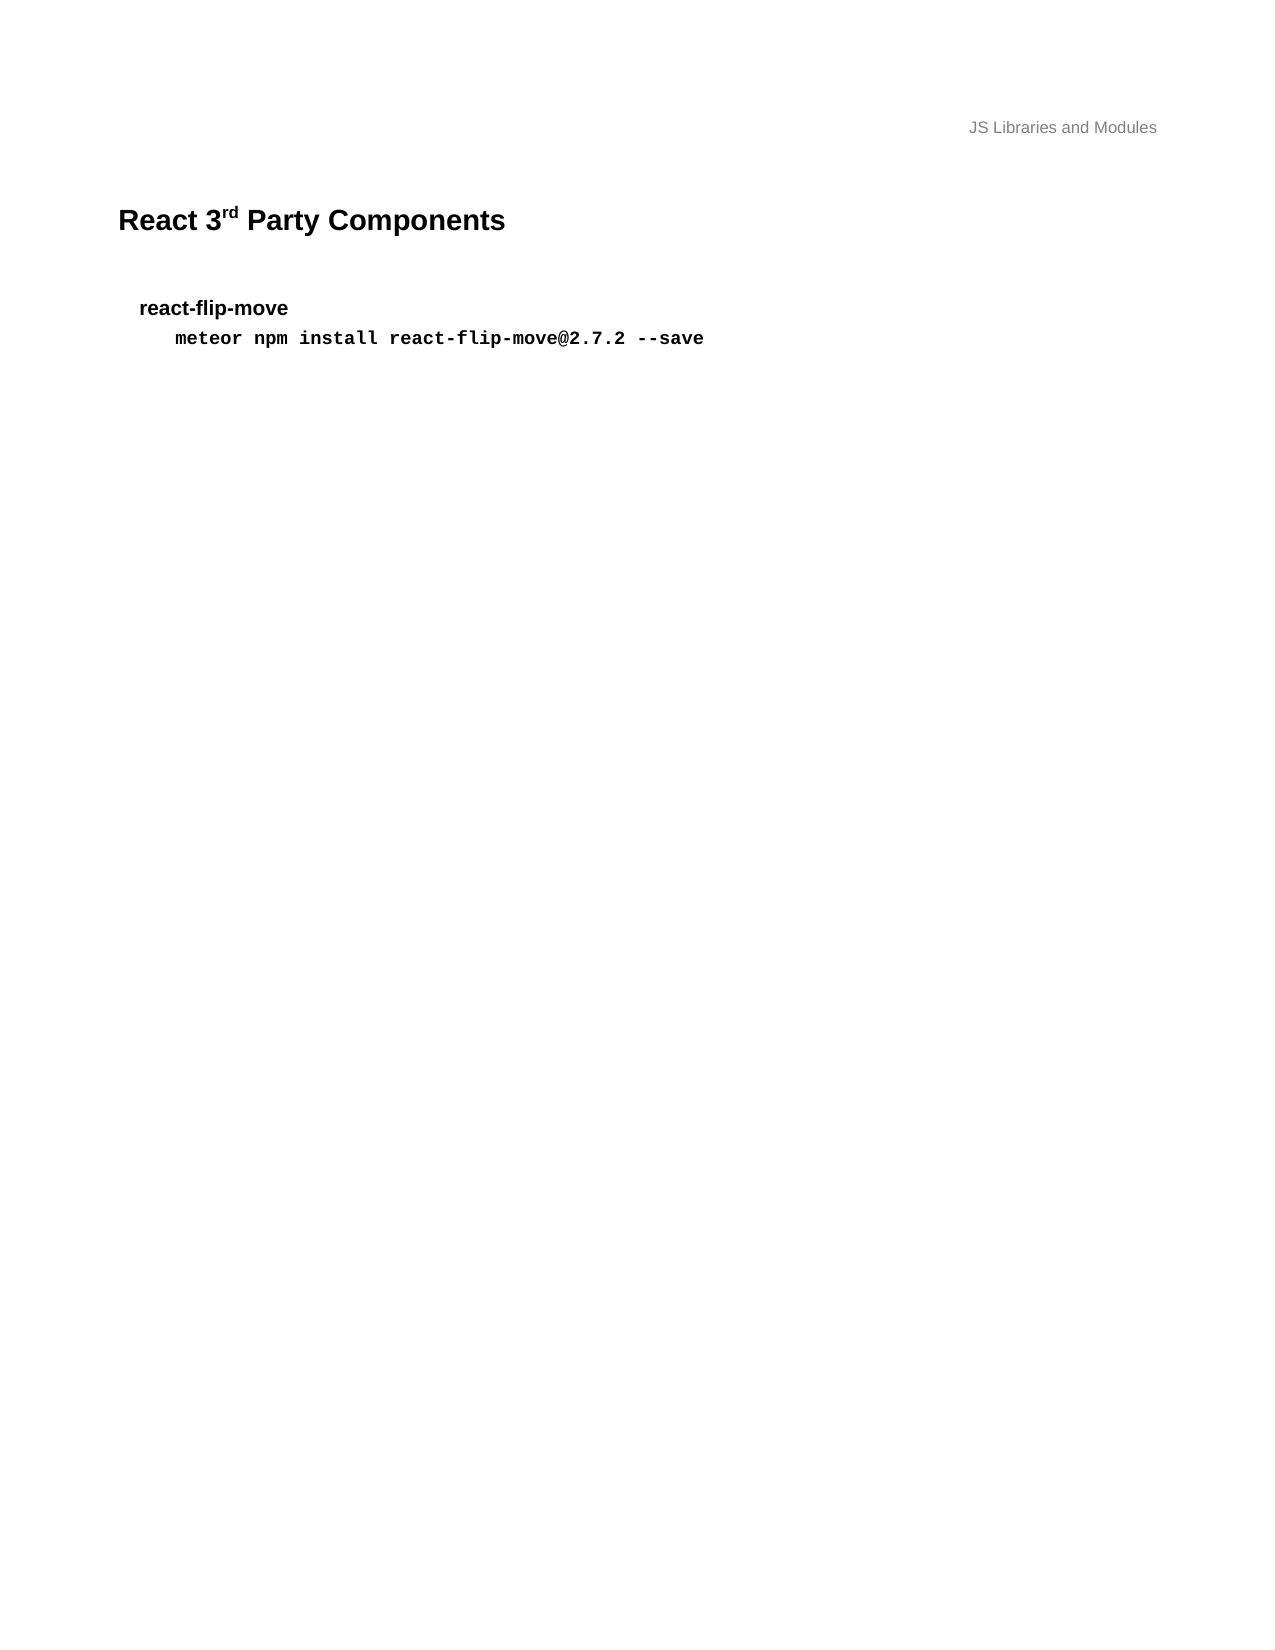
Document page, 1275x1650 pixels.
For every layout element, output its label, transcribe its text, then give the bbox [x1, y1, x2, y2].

text meteor npm install react-flip-move@2.7.2 --save [175, 329, 1157, 350]
subtitle react-flip-move [139, 296, 1157, 320]
subtitle React 3rd Party Components [118, 203, 1157, 237]
